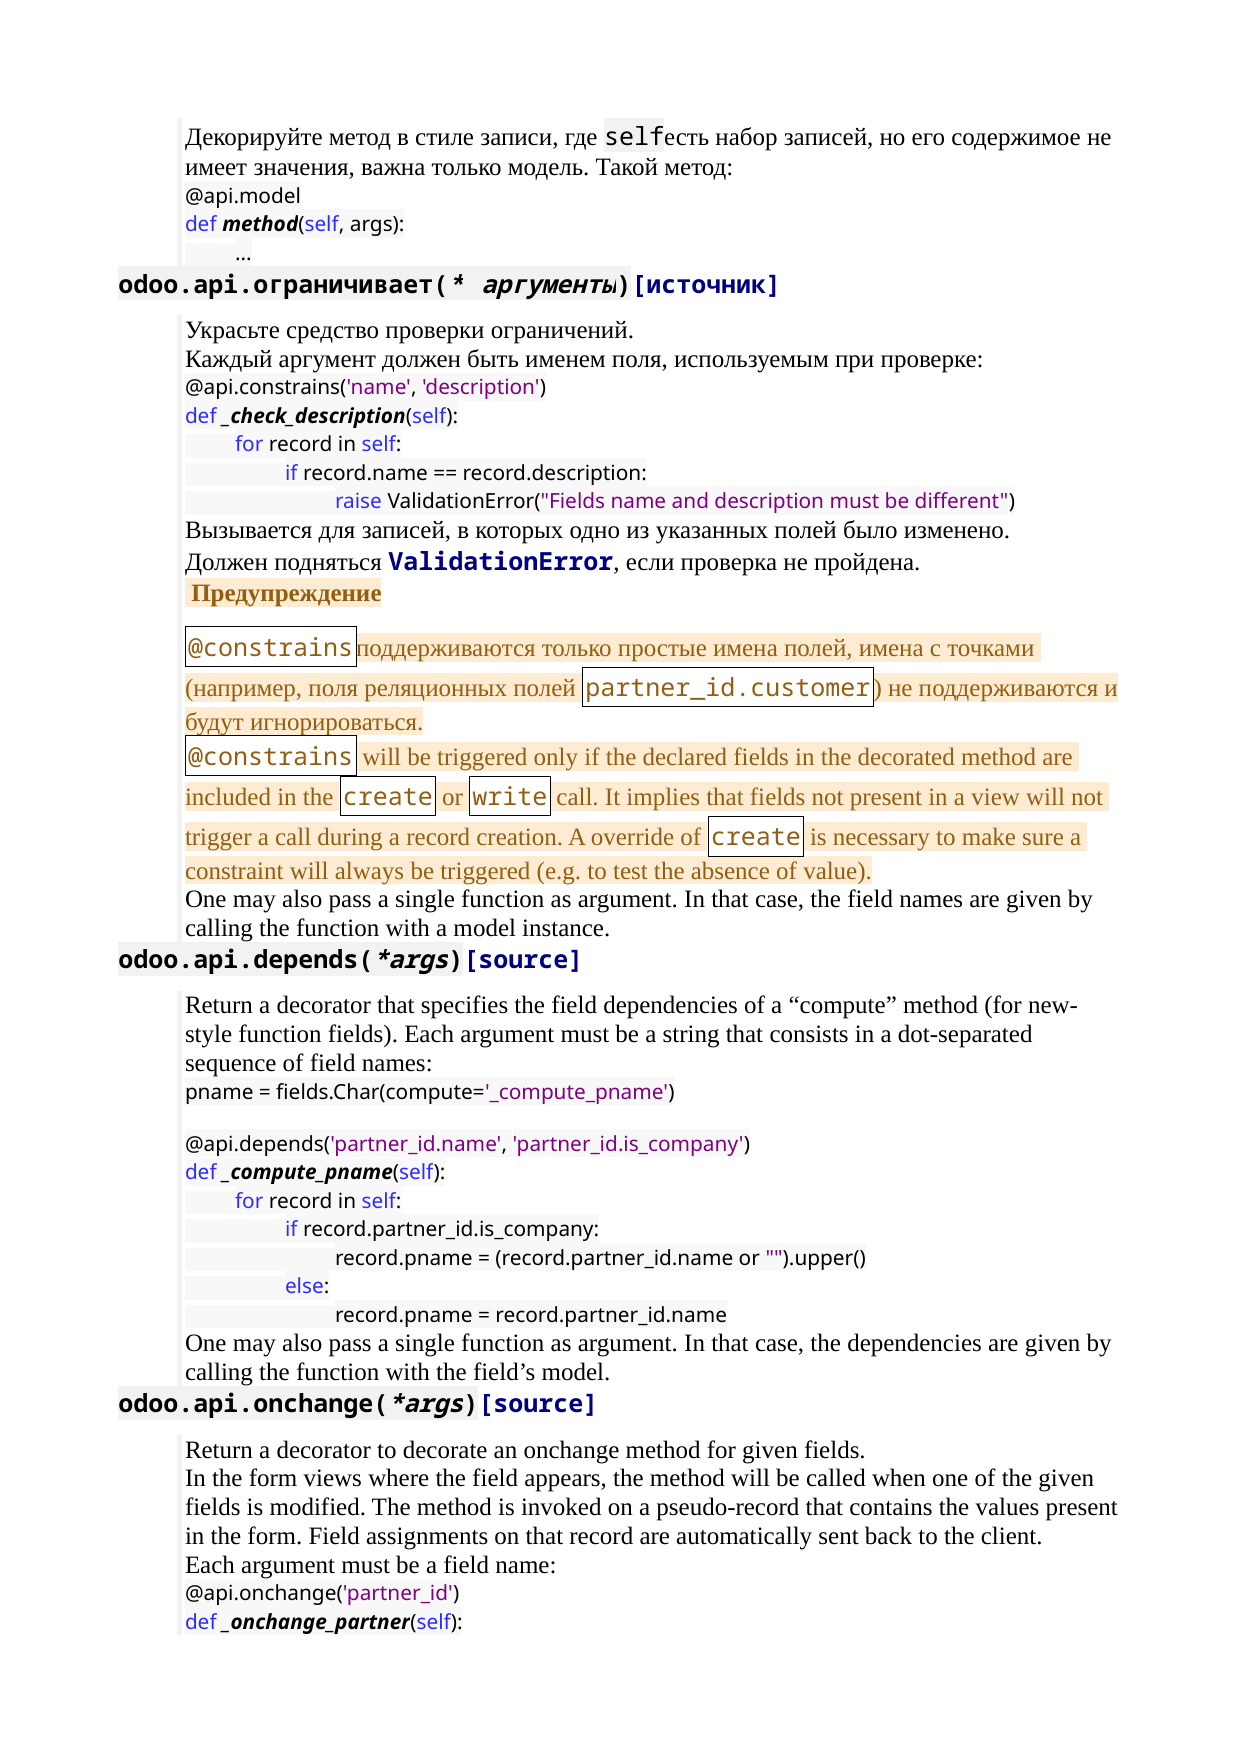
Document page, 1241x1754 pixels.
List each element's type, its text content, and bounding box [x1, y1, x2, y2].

text def _check_description(self): [182, 401, 1122, 429]
list In the form views where the field appears, the method will be called when one of the given fields is modified. The method is invoked on a pseudo-record that contains the values present in the form. Field assignments on that record are automatically sent back to the client. [182, 1463, 1122, 1550]
text def method(self, args): [182, 209, 1122, 238]
text def _onchange_partner(self): [182, 1607, 1122, 1635]
list Return a decorator to decorate an onchange method for given fields. [182, 1435, 1122, 1463]
text record.pname = record.partner_id.name [182, 1300, 1122, 1328]
list Return a decorator that specifies the field dependencies of a “compute” method (for new-style function fields). Each argument must be a string that consists in a dot-separated sequence of field names: [182, 991, 1122, 1077]
text Предупреждение [182, 578, 1122, 607]
subtitle odoo.api.onchange(*args)[source] [118, 1386, 1122, 1420]
list Украсьте средство проверки ограничений. [182, 315, 1122, 344]
text def _compute_pname(self): [182, 1157, 1122, 1186]
list Должен подняться ValidationError, если проверка не пройдена. [182, 544, 1122, 578]
text raise ValidationError("Fields name and description must be different") [182, 486, 1122, 515]
text if record.name == record.description: [182, 458, 1122, 486]
text @api.onchange('partner_id') [182, 1578, 1122, 1607]
list @constrains will be triggered only if the declared fields in the decorated method are included in the create or write call. It implies that fields not present in a view will not trigger a call during a record creation. A override of create is necessary to make sure a constraint will always be triggered (e.g. to test the absence of value). [182, 735, 1122, 884]
text pname = fields.Char(compute='_compute_pname') [182, 1077, 1122, 1105]
list Декорируйте метод в стиле записи, где selfесть набор записей, но его содержимое не имеет значения, важна только модель. Такой метод: [182, 118, 1122, 181]
list One may also pass a single function as argument. In that case, the dependencies are given by calling the function with the field’s model. [182, 1328, 1122, 1386]
list Вызывается для записей, в которых одно из указанных полей было изменено. [182, 515, 1122, 544]
text @api.constrains('name', 'description') [182, 372, 1122, 401]
subtitle odoo.api.ограничивает(* аргументы)[источник] [118, 266, 1122, 300]
text @api.depends('partner_id.name', 'partner_id.is_company') [182, 1129, 1122, 1157]
list Каждый аргумент должен быть именем поля, используемым при проверке: [182, 344, 1122, 372]
list @constrainsподдерживаются только простые имена полей, имена с точками (например, поля реляционных полей partner_id.customer) не поддерживаются и будут игнорироваться. [182, 626, 1122, 735]
text @api.model [182, 181, 1122, 209]
text record.pname = (record.partner_id.name or "").upper() [182, 1243, 1122, 1271]
text else: [182, 1271, 1122, 1300]
list One may also pass a single function as argument. In that case, the field names are given by calling the function with a model instance. [182, 884, 1122, 942]
subtitle odoo.api.depends(*args)[source] [118, 942, 1122, 976]
text if record.partner_id.is_company: [182, 1214, 1122, 1243]
text for record in self: [182, 429, 1122, 458]
text for record in self: [182, 1186, 1122, 1214]
list Each argument must be a field name: [182, 1550, 1122, 1578]
text ... [182, 238, 1122, 266]
